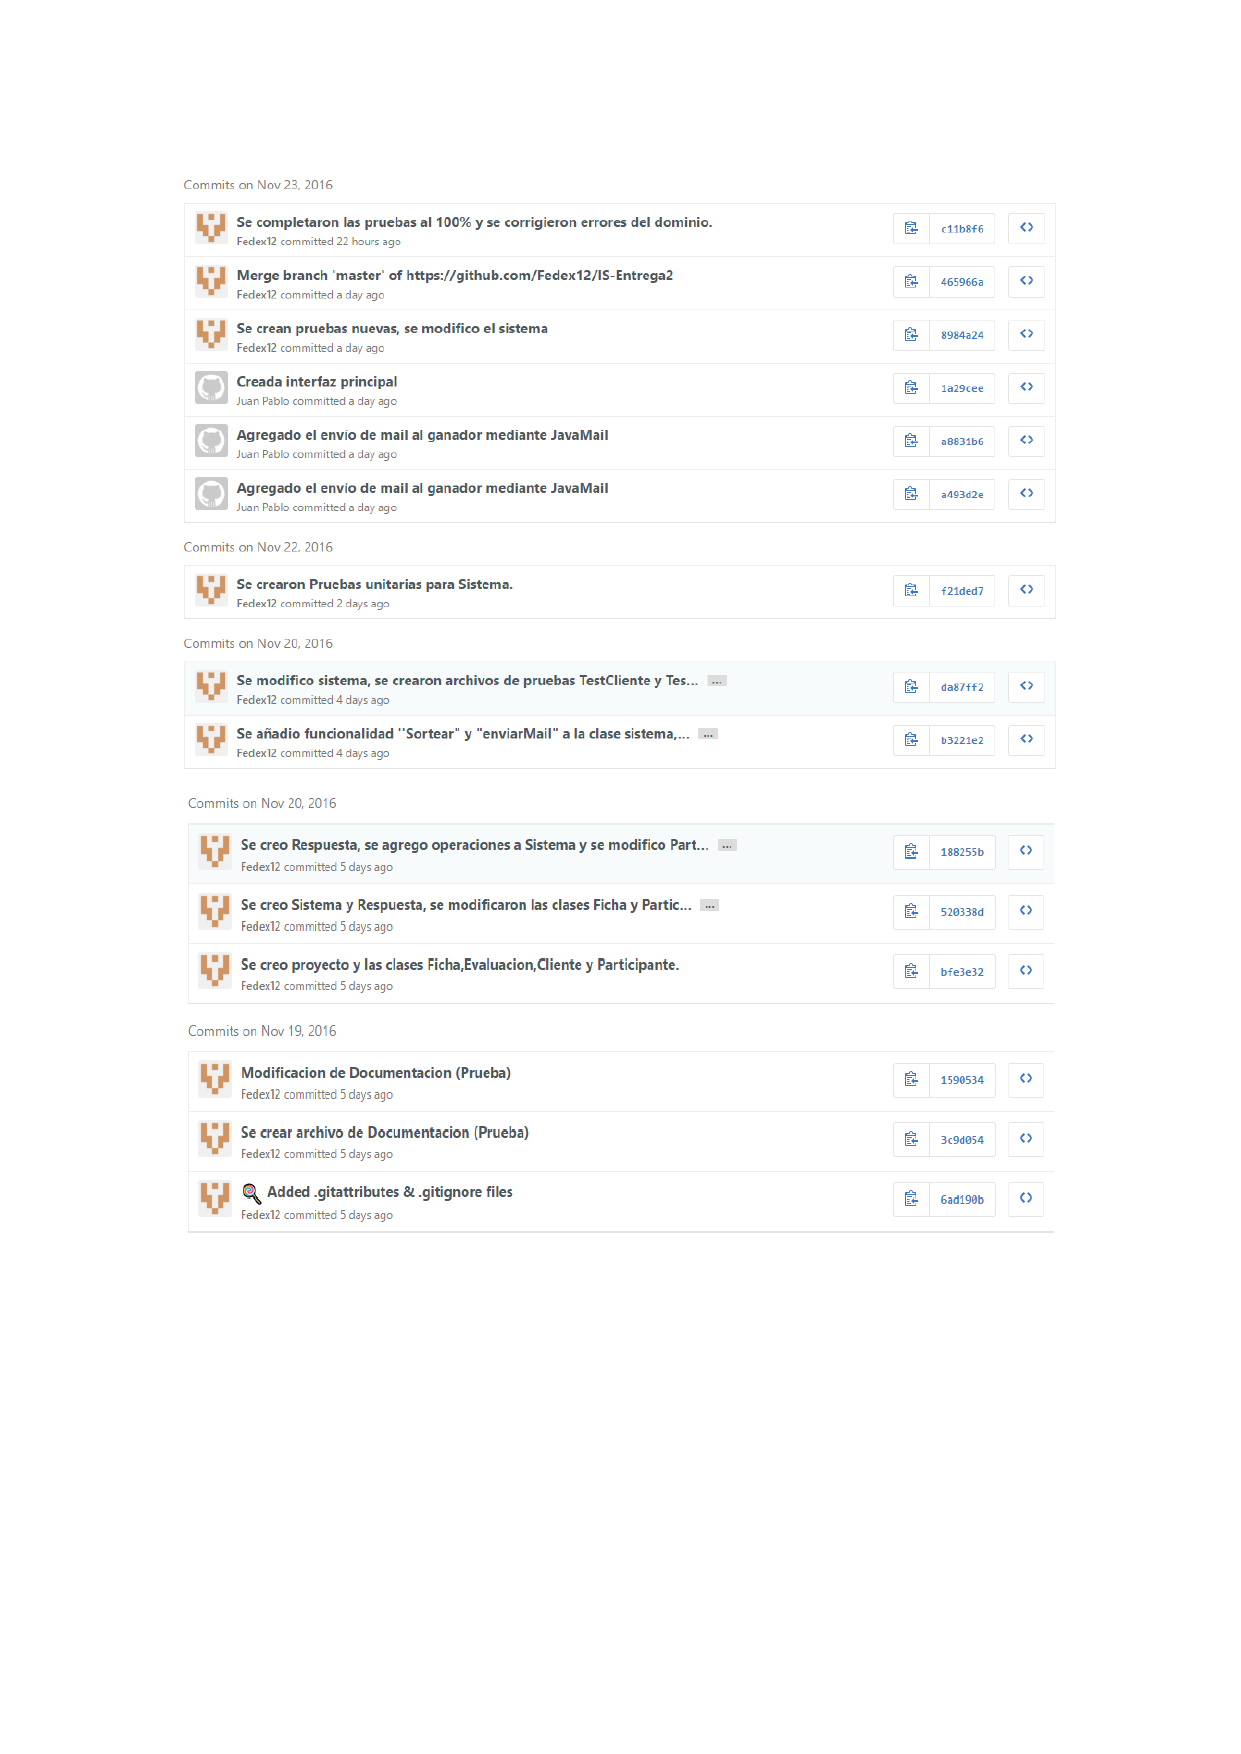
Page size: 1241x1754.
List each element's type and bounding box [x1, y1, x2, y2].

picture [184, 177, 1057, 772]
picture [186, 791, 1055, 1233]
